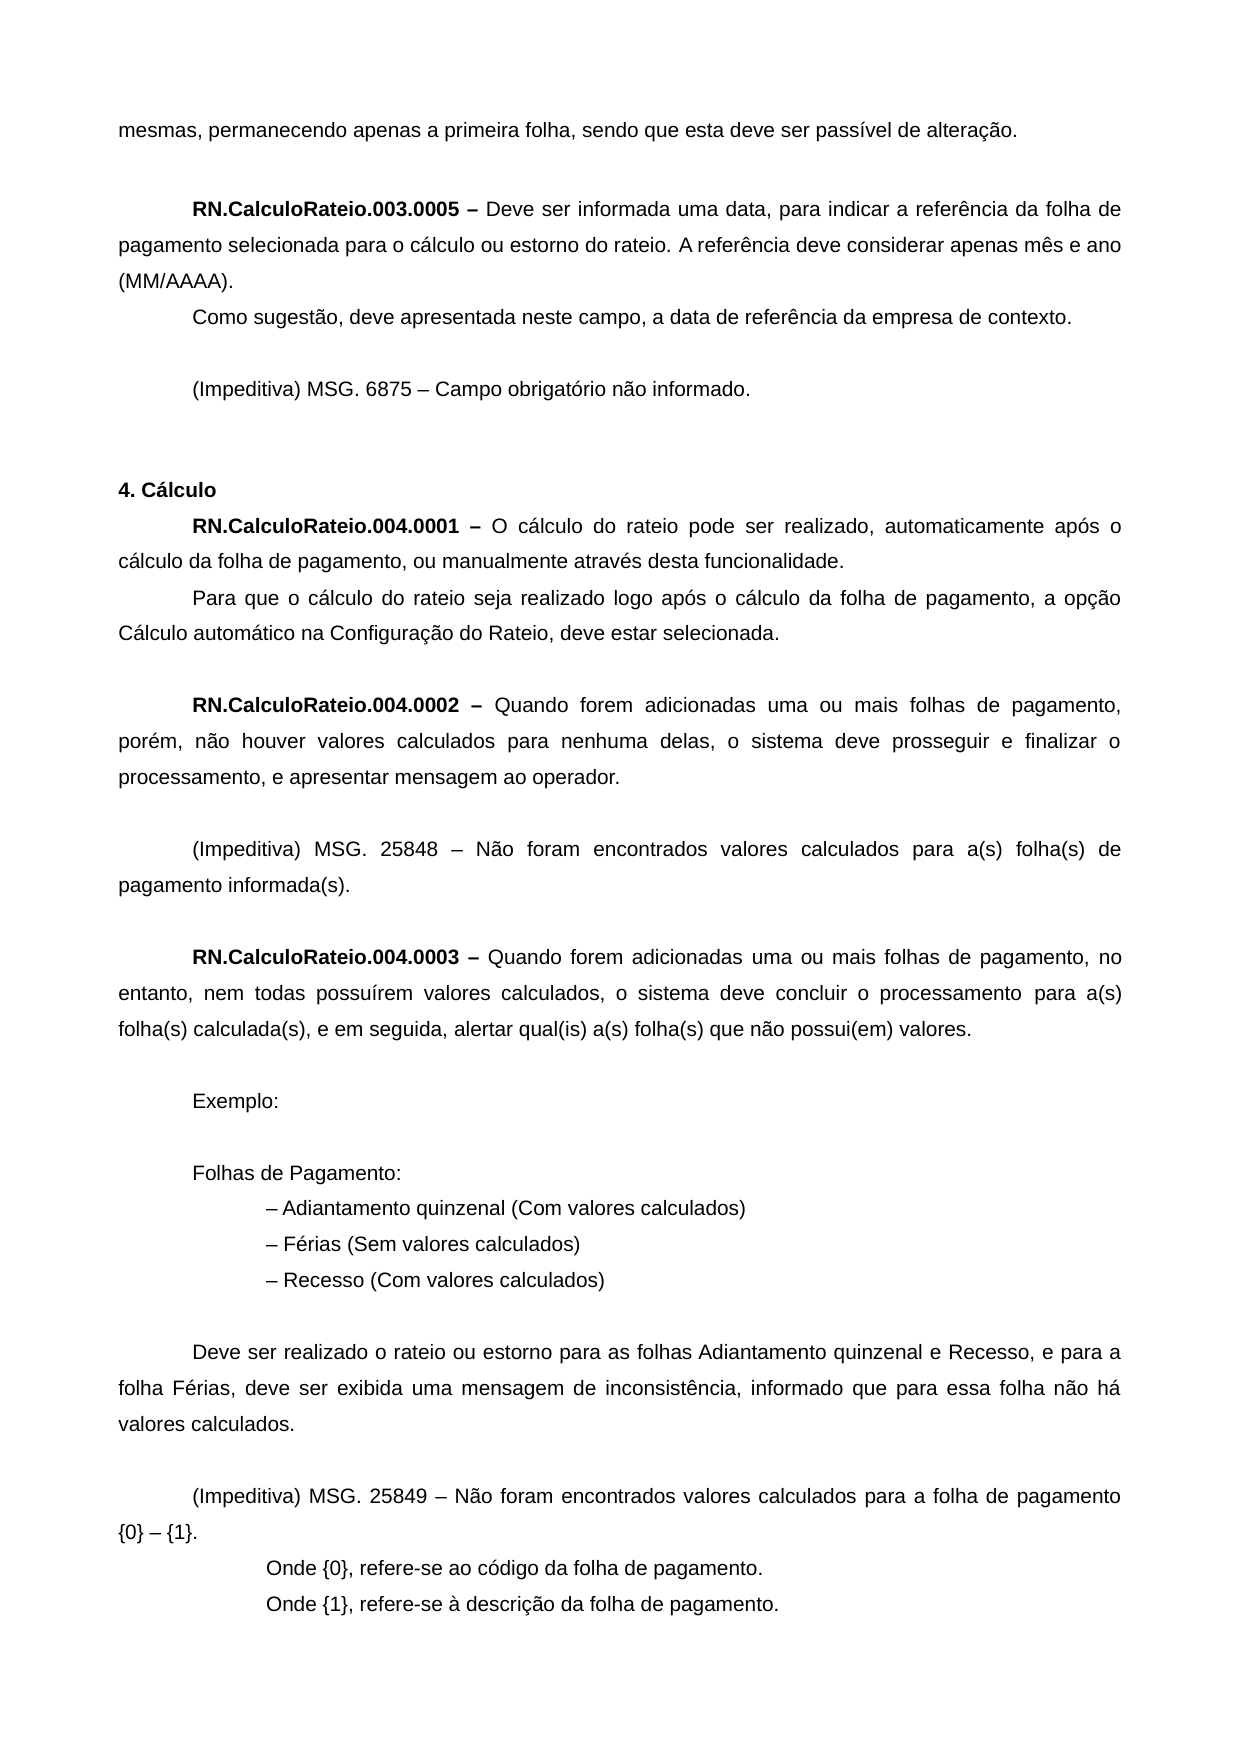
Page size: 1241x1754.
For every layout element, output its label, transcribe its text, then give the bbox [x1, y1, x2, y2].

text – Recesso (Com valores calculados) [118, 1268, 1122, 1292]
text – Férias (Sem valores calculados) [118, 1232, 1122, 1256]
text Deve ser realizado o rateio ou estorno para as folhas Adiantamento quinzenal e Recesso, e para a folha Férias, deve ser exibida uma mensagem de inconsistência, informado que para essa folha não há valores calculados. [118, 1340, 1122, 1436]
text Para que o cálculo do rateio seja realizado logo após o cálculo da folha de pagamento, a opção Cálculo automático na Configuração do Rateio, deve estar selecionada. [118, 585, 1122, 645]
text (Impeditiva) MSG. 6875 – Campo obrigatório não informado. [118, 377, 1122, 401]
text Onde {1}, refere-se à descrição da folha de pagamento. [118, 1592, 1122, 1616]
text Exemplo: [118, 1088, 1122, 1112]
text (Impeditiva) MSG. 25848 – Não foram encontrados valores calculados para a(s) folha(s) de pagamento informada(s). [118, 837, 1122, 897]
text 4. Cálculo [118, 477, 1122, 501]
text (Impeditiva) MSG. 25849 – Não foram encontrados valores calculados para a folha de pagamento {0} – {1}. [118, 1484, 1122, 1544]
text RN.CalculoRateio.004.0003 – Quando forem adicionadas uma ou mais folhas de pagamento, no entanto, nem todas possuírem valores calculados, o sistema deve concluir o processamento para a(s) folha(s) calculada(s), e em seguida, alertar qual(is) a(s) folha(s) que não possui(em) valores. [118, 945, 1122, 1041]
text RN.CalculoRateio.004.0001 – O cálculo do rateio pode ser realizado, automaticamente após o cálculo da folha de pagamento, ou manualmente através desta funcionalidade. [118, 513, 1122, 573]
text – Adiantamento quinzenal (Com valores calculados) [118, 1196, 1122, 1220]
text Como sugestão, deve apresentada neste campo, a data de referência da empresa de contexto. [118, 305, 1122, 329]
text Folhas de Pagamento: [118, 1160, 1122, 1184]
text RN.CalculoRateio.003.0005 – Deve ser informada uma data, para indicar a referência da folha de pagamento selecionada para o cálculo ou estorno do rateio. A referência deve considerar apenas mês e ano (MM/AAAA). [118, 197, 1122, 293]
text mesmas, permanecendo apenas a primeira folha, sendo que esta deve ser passível de alteração. [118, 118, 1122, 142]
text Onde {0}, refere-se ao código da folha de pagamento. [118, 1556, 1122, 1579]
text RN.CalculoRateio.004.0002 – Quando forem adicionadas uma ou mais folhas de pagamento, porém, não houver valores calculados para nenhuma delas, o sistema deve prosseguir e finalizar o processamento, e apresentar mensagem ao operador. [118, 693, 1122, 789]
